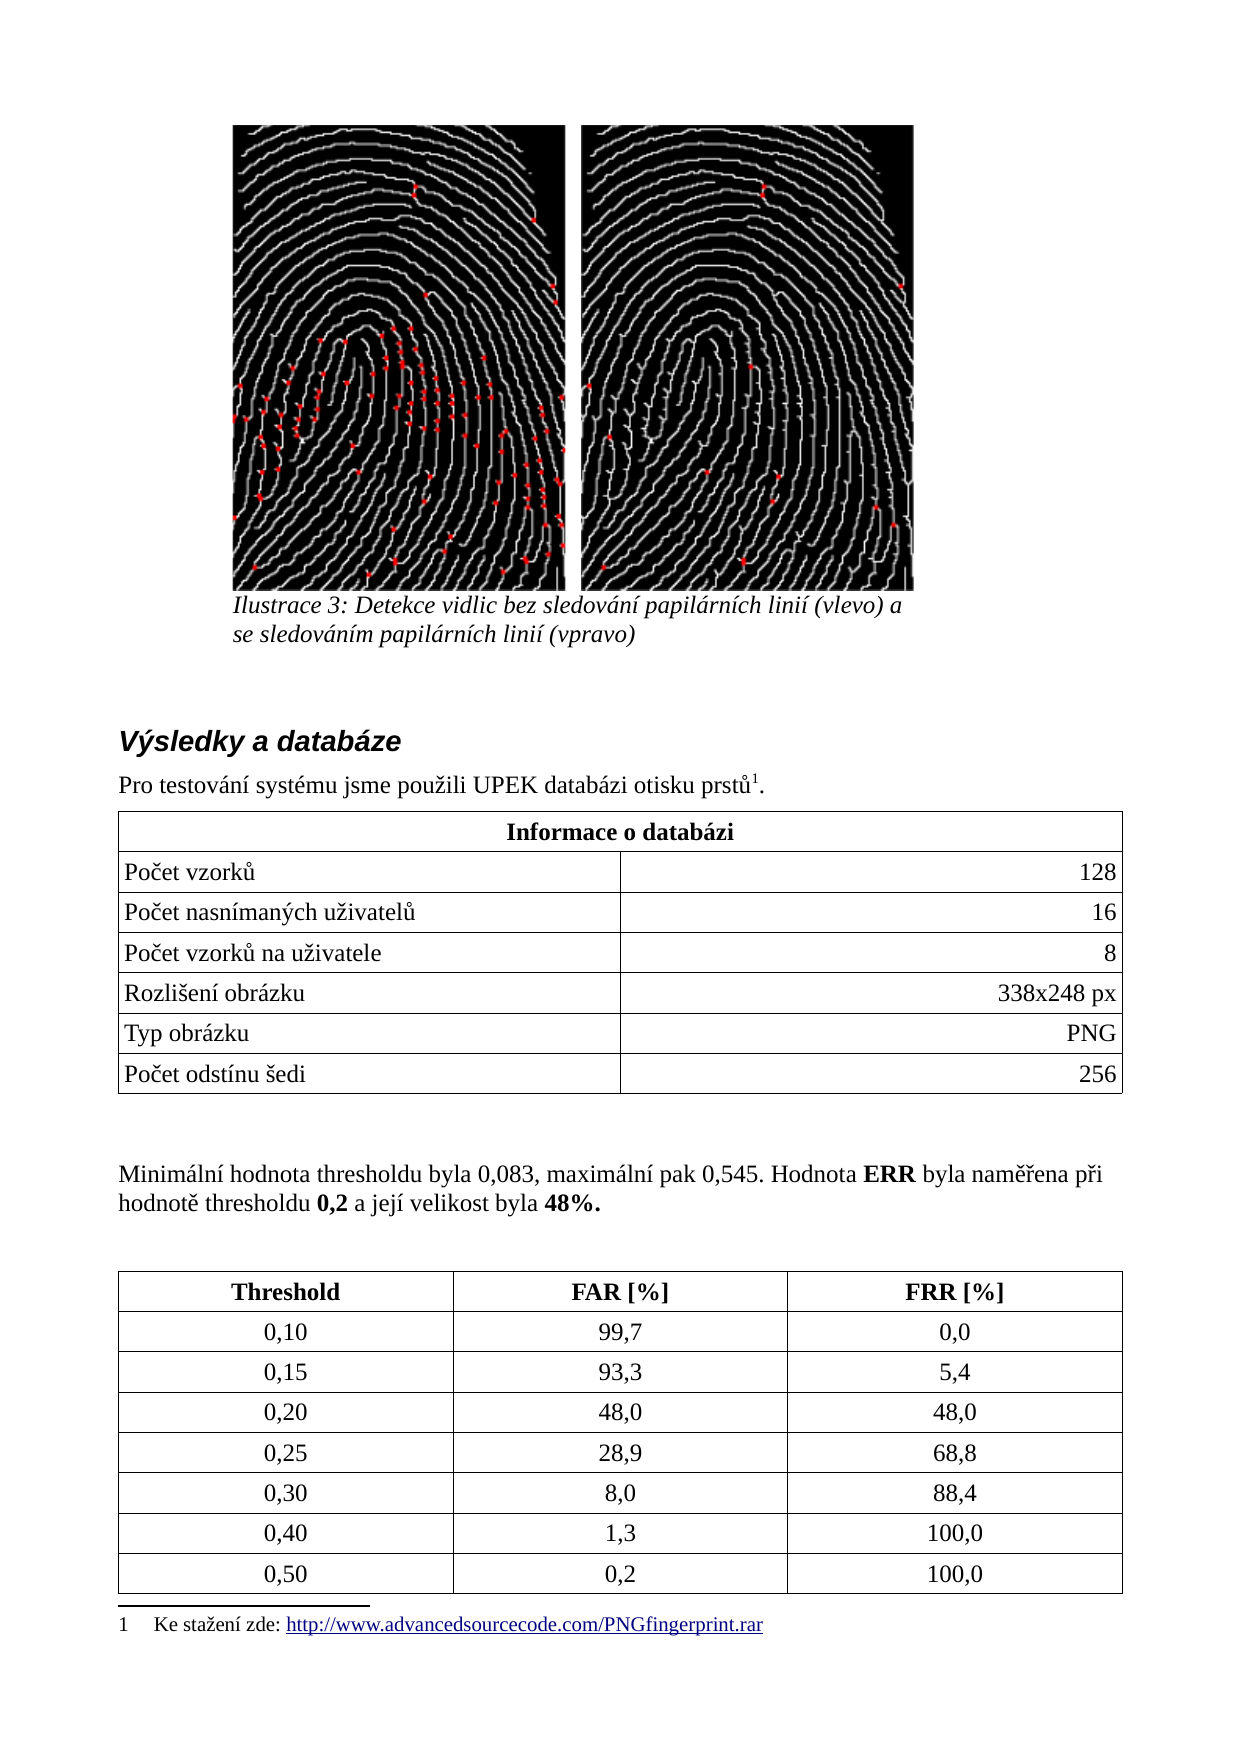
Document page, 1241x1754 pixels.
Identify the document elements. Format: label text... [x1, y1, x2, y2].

table_header Threshold [119, 1272, 453, 1311]
table_cell 68,8 [788, 1433, 1122, 1472]
text Ilustrace 3: Detekce vidlic bez sledování papilárních linií (vlevo) a se sledováním papilárních linií (vpravo) [233, 567, 914, 648]
table_cell PNG [621, 1014, 1122, 1053]
table_cell 5,4 [788, 1352, 1122, 1392]
text Pro testování systému jsme použili UPEK databázi otisku prstů. [118, 770, 1122, 798]
subtitle Minimální hodnota thresholdu byla 0,083, maximální pak 0,545. Hodnota ERR byla naměřena při hodnotě thresholdu 0,2 a její velikost byla 48%. [118, 1159, 1122, 1217]
table_cell Počet nasnímaných uživatelů [119, 893, 620, 932]
table_cell 0,40 [119, 1514, 453, 1553]
table_cell Typ obrázku [119, 1014, 620, 1053]
table_cell 88,4 [788, 1473, 1122, 1513]
table_cell 0,0 [788, 1312, 1122, 1351]
table_cell 1,3 [454, 1514, 787, 1553]
picture [232, 125, 566, 591]
table_cell 0,30 [119, 1473, 453, 1513]
table_cell 256 [621, 1054, 1122, 1093]
table_cell 0,20 [119, 1393, 453, 1432]
table_cell 48,0 [788, 1393, 1122, 1432]
table_header Informace o databázi [119, 812, 1122, 851]
table_header FAR [%] [454, 1272, 787, 1311]
table_cell 0,10 [119, 1312, 453, 1351]
table_cell 99,7 [454, 1312, 787, 1351]
table_cell Rozlišení obrázku [119, 973, 620, 1012]
table_cell 0,25 [119, 1433, 453, 1472]
table_cell 8,0 [454, 1473, 787, 1513]
table_cell 100,0 [788, 1514, 1122, 1553]
table_cell 0,15 [119, 1352, 453, 1392]
table_cell 128 [621, 852, 1122, 892]
table_cell 338x248 px [621, 973, 1122, 1012]
table_cell 28,9 [454, 1433, 787, 1472]
table_cell 16 [621, 893, 1122, 932]
text Ke stažení zde: http://www.advancedsourcecode.com/PNGfingerprint.rar [118, 1612, 1122, 1636]
table_cell 0,50 [119, 1554, 453, 1593]
table_cell Počet vzorků na uživatele [119, 933, 620, 972]
table_header FRR [%] [788, 1272, 1122, 1311]
table_cell 93,3 [454, 1352, 787, 1392]
table_cell Počet odstínu šedi [119, 1054, 620, 1093]
table_cell 48,0 [454, 1393, 787, 1432]
subtitle Výsledky a databáze [118, 724, 1122, 757]
table_cell 8 [621, 933, 1122, 972]
table_cell 0,2 [454, 1554, 787, 1593]
table_cell 100,0 [788, 1554, 1122, 1593]
picture [581, 125, 914, 591]
table_cell Počet vzorků [119, 852, 620, 892]
